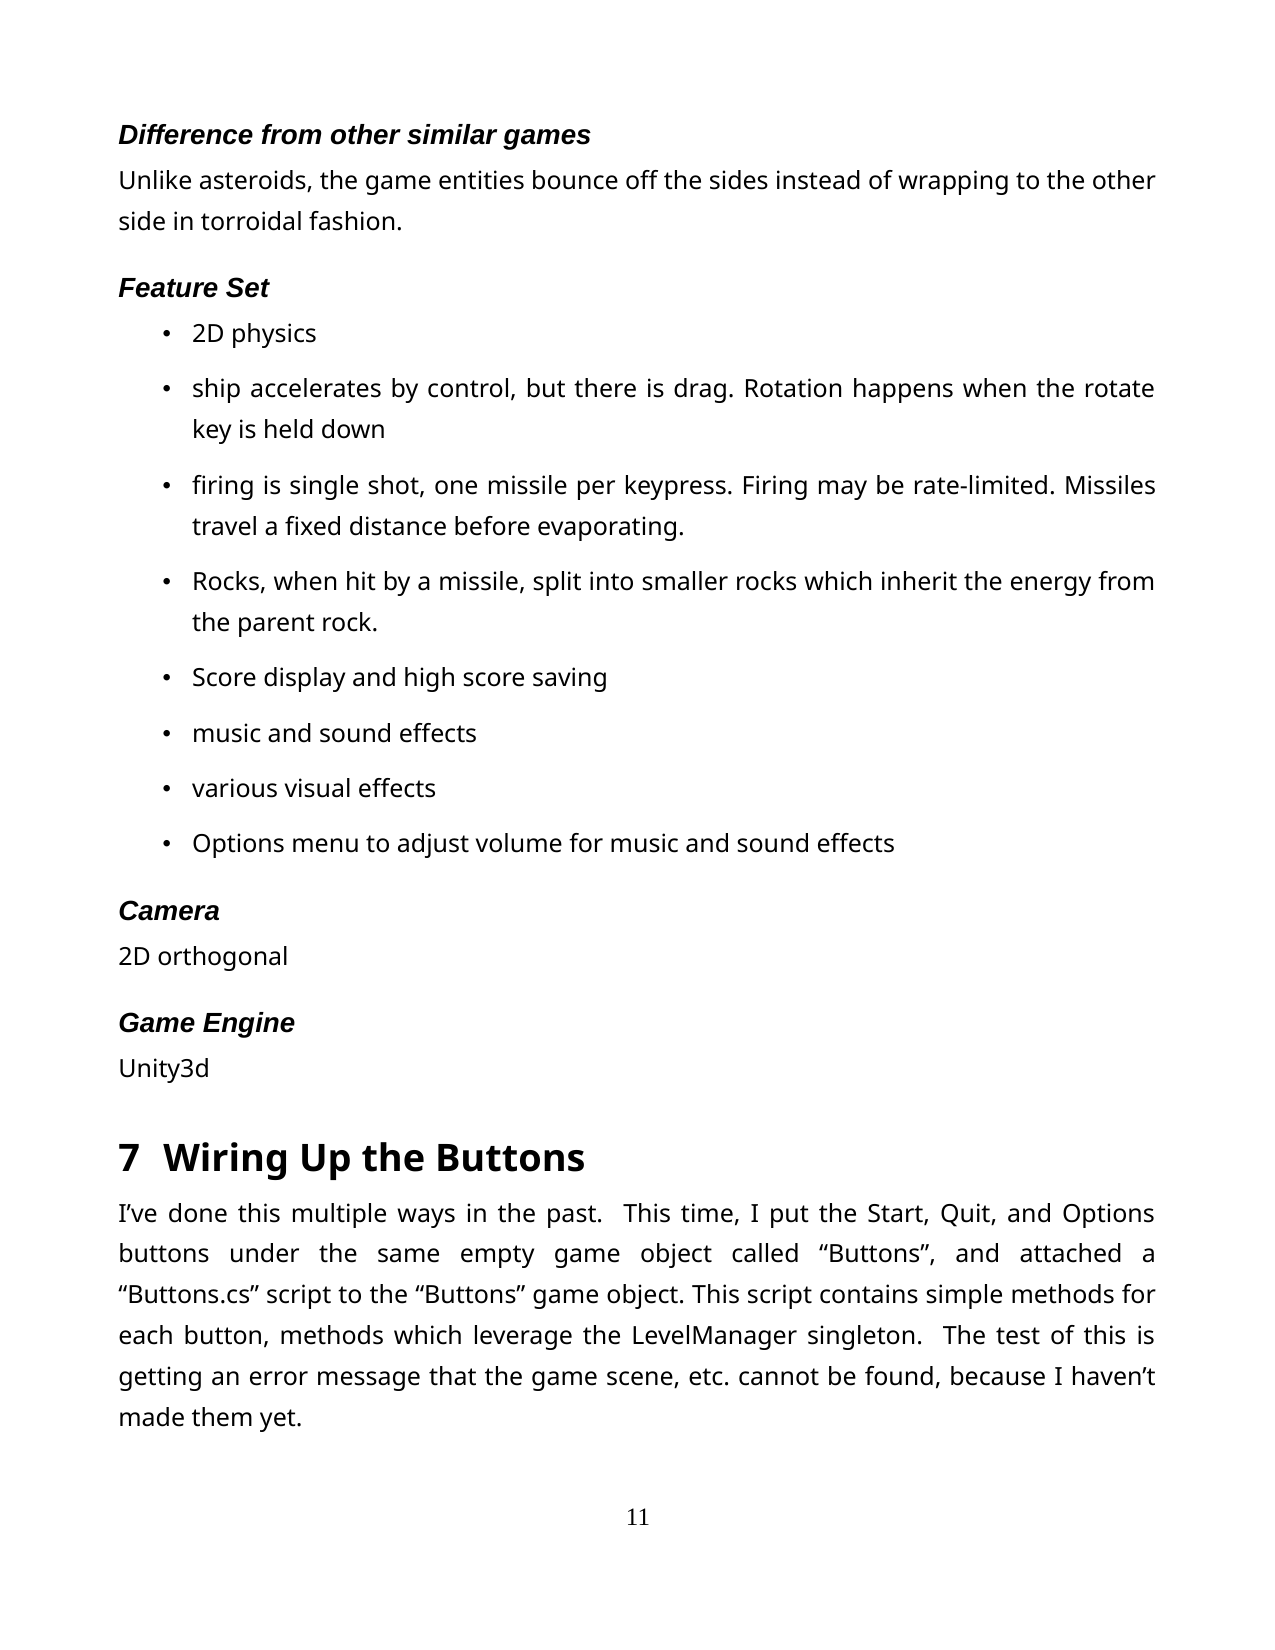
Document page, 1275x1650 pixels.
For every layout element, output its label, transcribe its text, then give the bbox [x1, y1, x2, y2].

list Score display and high score saving [162, 660, 1157, 694]
list 2D physics [162, 316, 1157, 350]
text I’ve done this multiple ways in the past. This time, I put the Start, Quit, and Options buttons under the same empty game object called “Buttons”, and attached a “Buttons.cs” script to the “Buttons” game object. This script contains simple methods for each button, methods which leverage the LevelManager singleton. The test of this is getting an error message that the game scene, etc. cannot be found, because I haven’t made them yet. [118, 1195, 1157, 1433]
subtitle Wiring Up the Buttons [118, 1131, 1157, 1183]
list music and sound effects [162, 715, 1157, 749]
list ship accelerates by control, but there is drag. Rotation happens when the rotate key is held down [162, 371, 1157, 446]
subtitle Camera [118, 894, 1157, 926]
list firing is single shot, one missile per keypress. Firing may be rate-limited. Missiles travel a fixed distance before evaporating. [162, 467, 1157, 542]
text Unlike asteroids, the game entities bounce off the sides instead of wrapping to the other side in torroidal fashion. [118, 162, 1157, 237]
subtitle Game Engine [118, 1006, 1157, 1038]
list various visual effects [162, 771, 1157, 805]
list Options menu to adjust volume for music and sound effects [162, 826, 1157, 860]
text 2D orthogonal [118, 938, 1157, 972]
list Rocks, when hit by a missile, split into smaller rocks which inherit the energy from the parent rock. [162, 563, 1157, 638]
text Unity3d [118, 1051, 1157, 1085]
subtitle Feature Set [118, 271, 1157, 303]
subtitle Difference from other similar games [118, 118, 1157, 150]
